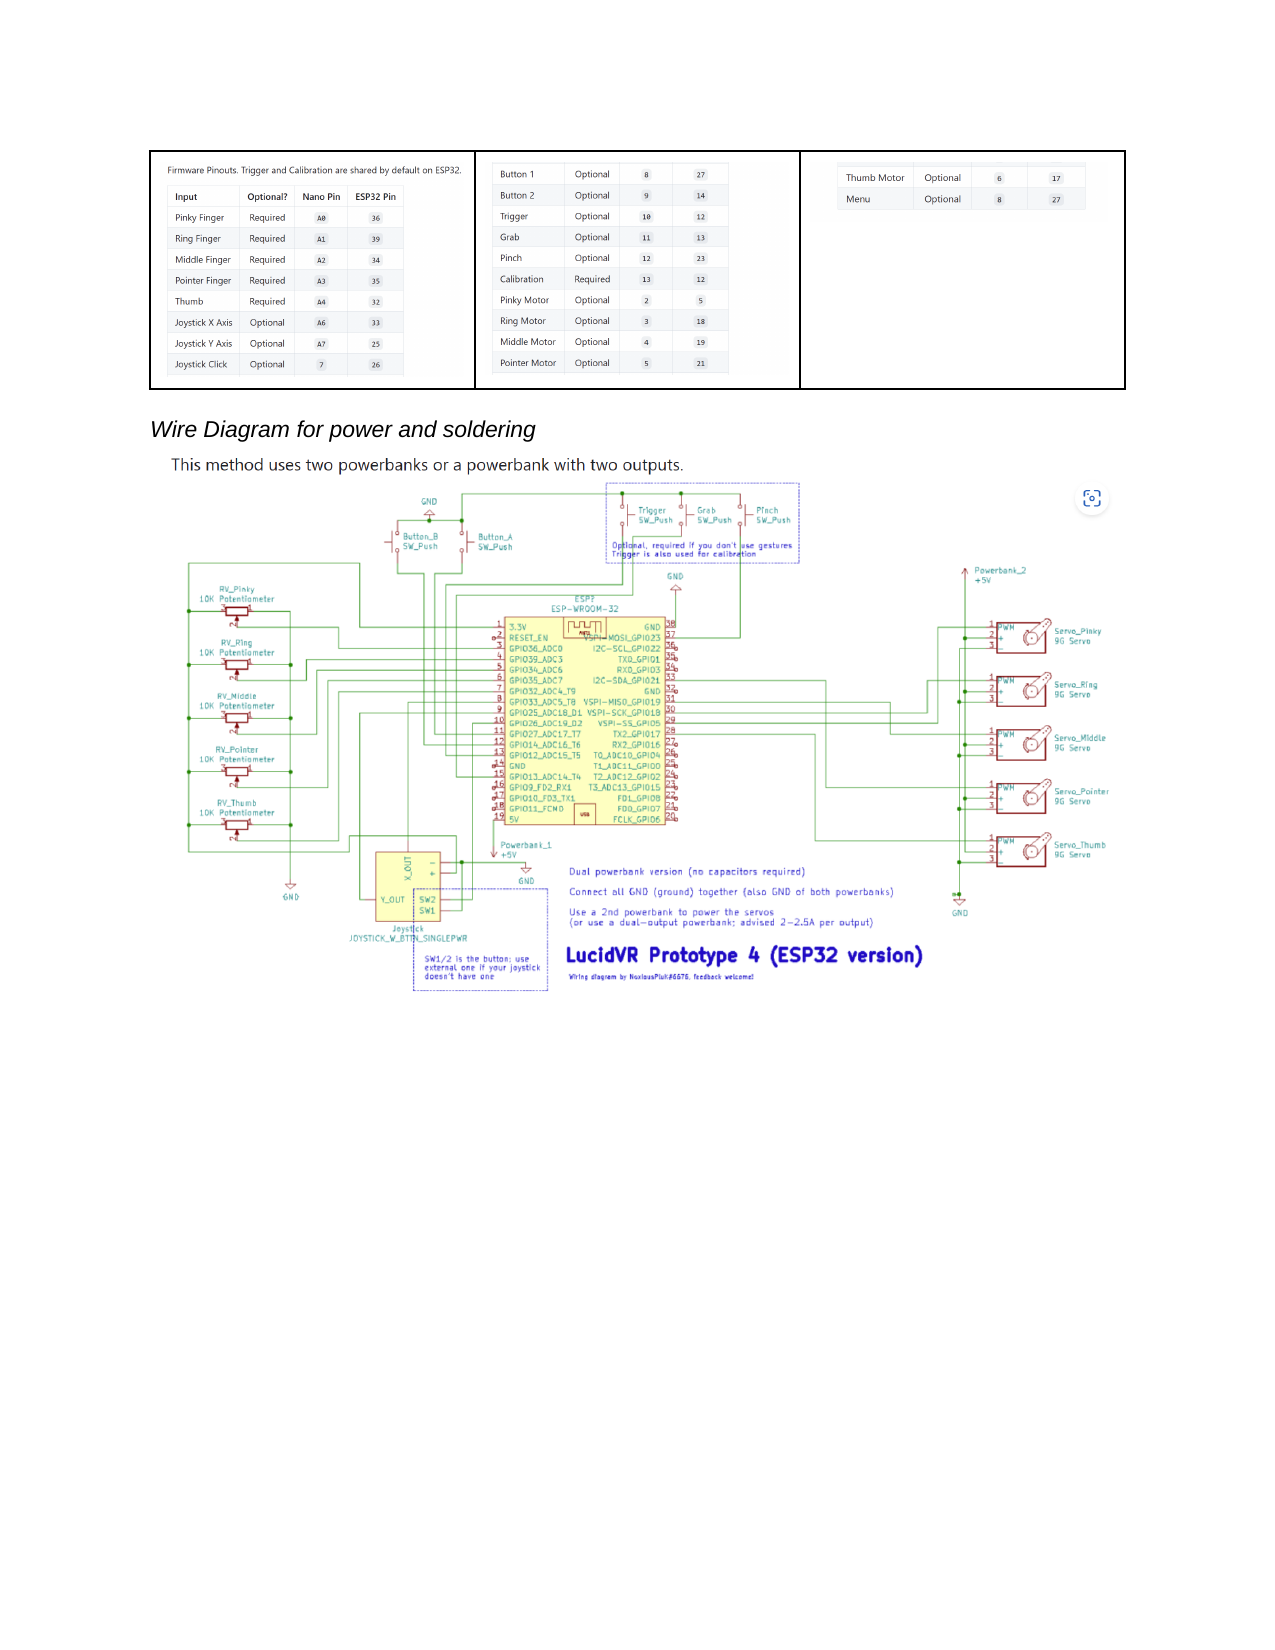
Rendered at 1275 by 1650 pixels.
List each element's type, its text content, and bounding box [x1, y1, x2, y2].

text Wire Diagram for power and soldering [150, 416, 1125, 442]
picture [160, 162, 464, 377]
table_header [476, 152, 799, 387]
picture [810, 162, 1109, 222]
picture [150, 442, 1125, 1032]
table_header [801, 152, 1124, 387]
table_header [151, 152, 474, 387]
picture [485, 162, 789, 375]
